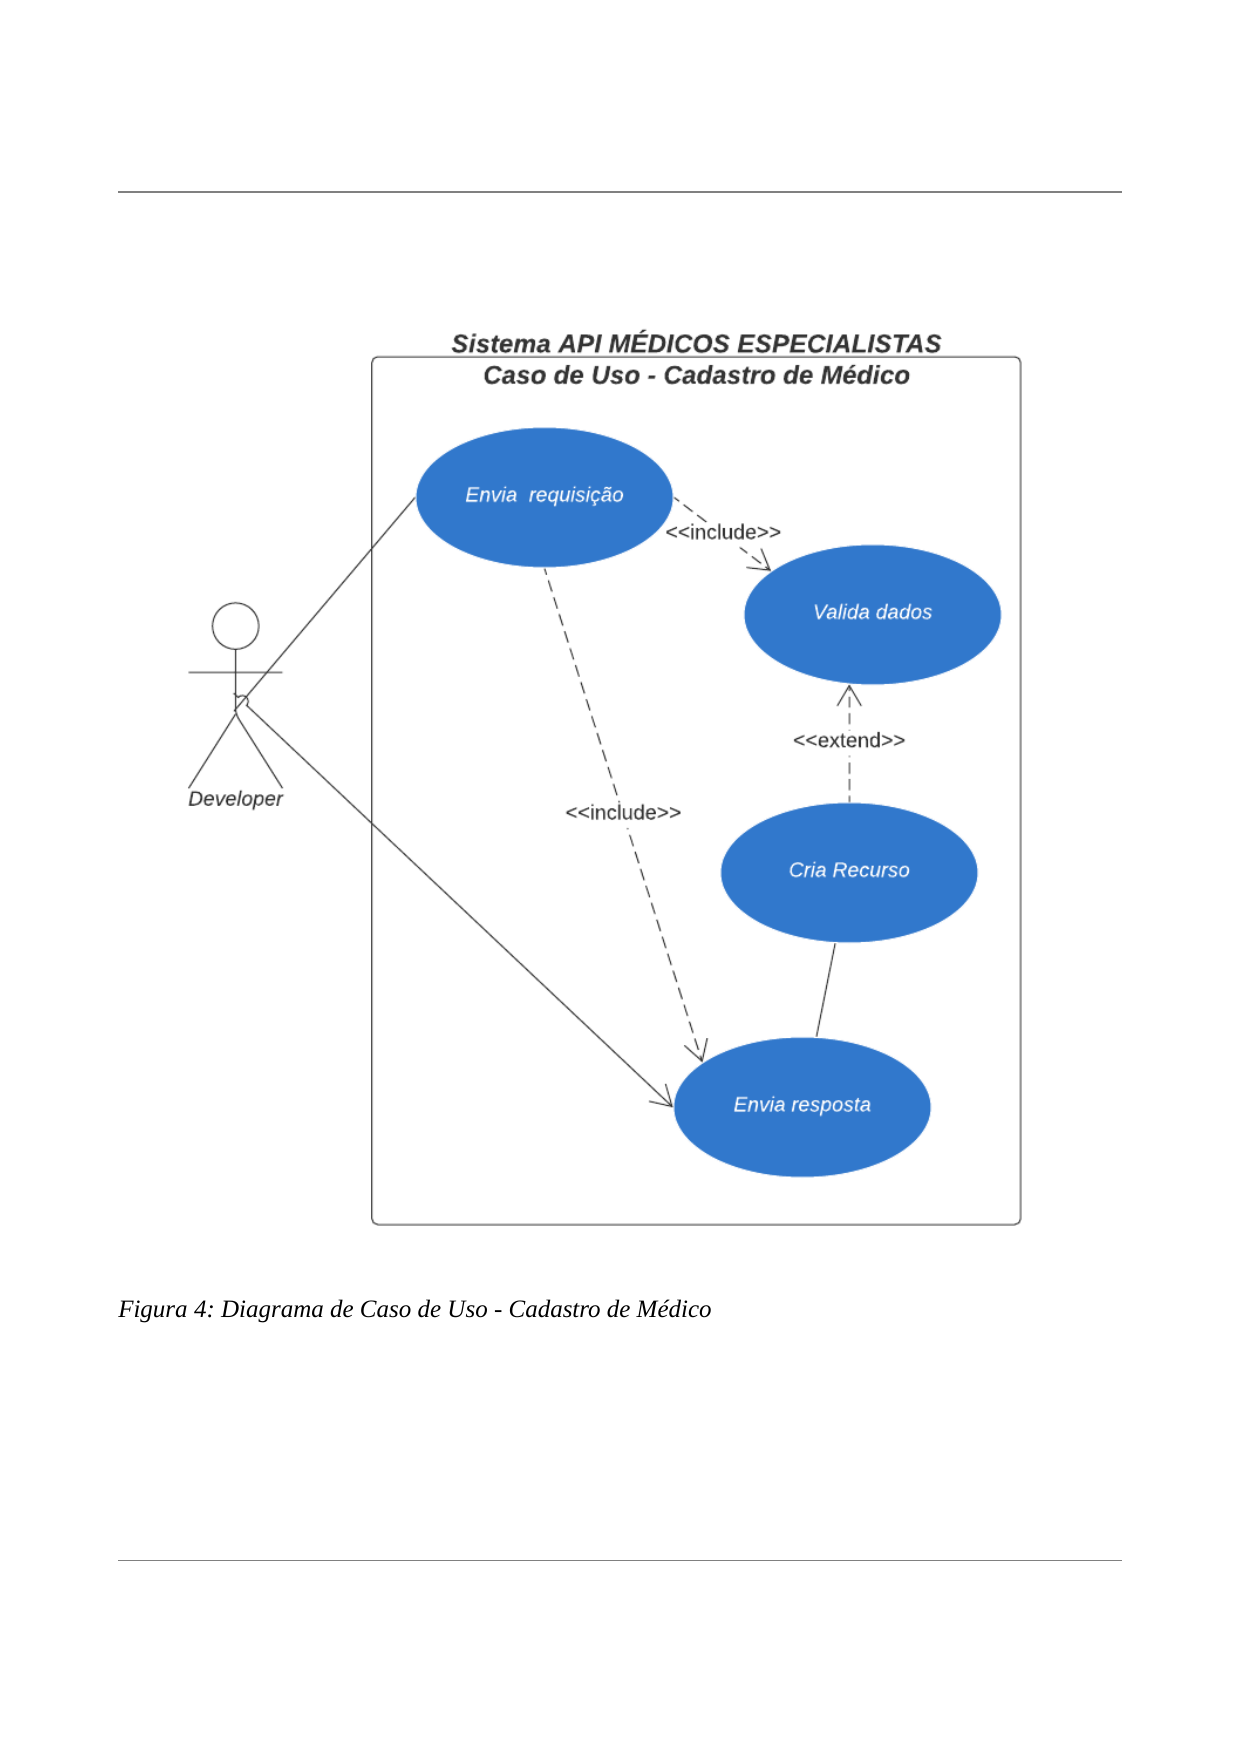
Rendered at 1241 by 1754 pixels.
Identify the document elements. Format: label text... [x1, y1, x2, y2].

picture [118, 257, 1092, 1295]
text Figura 4: Diagrama de Caso de Uso - Cadastro de Médico [118, 1295, 1092, 1323]
